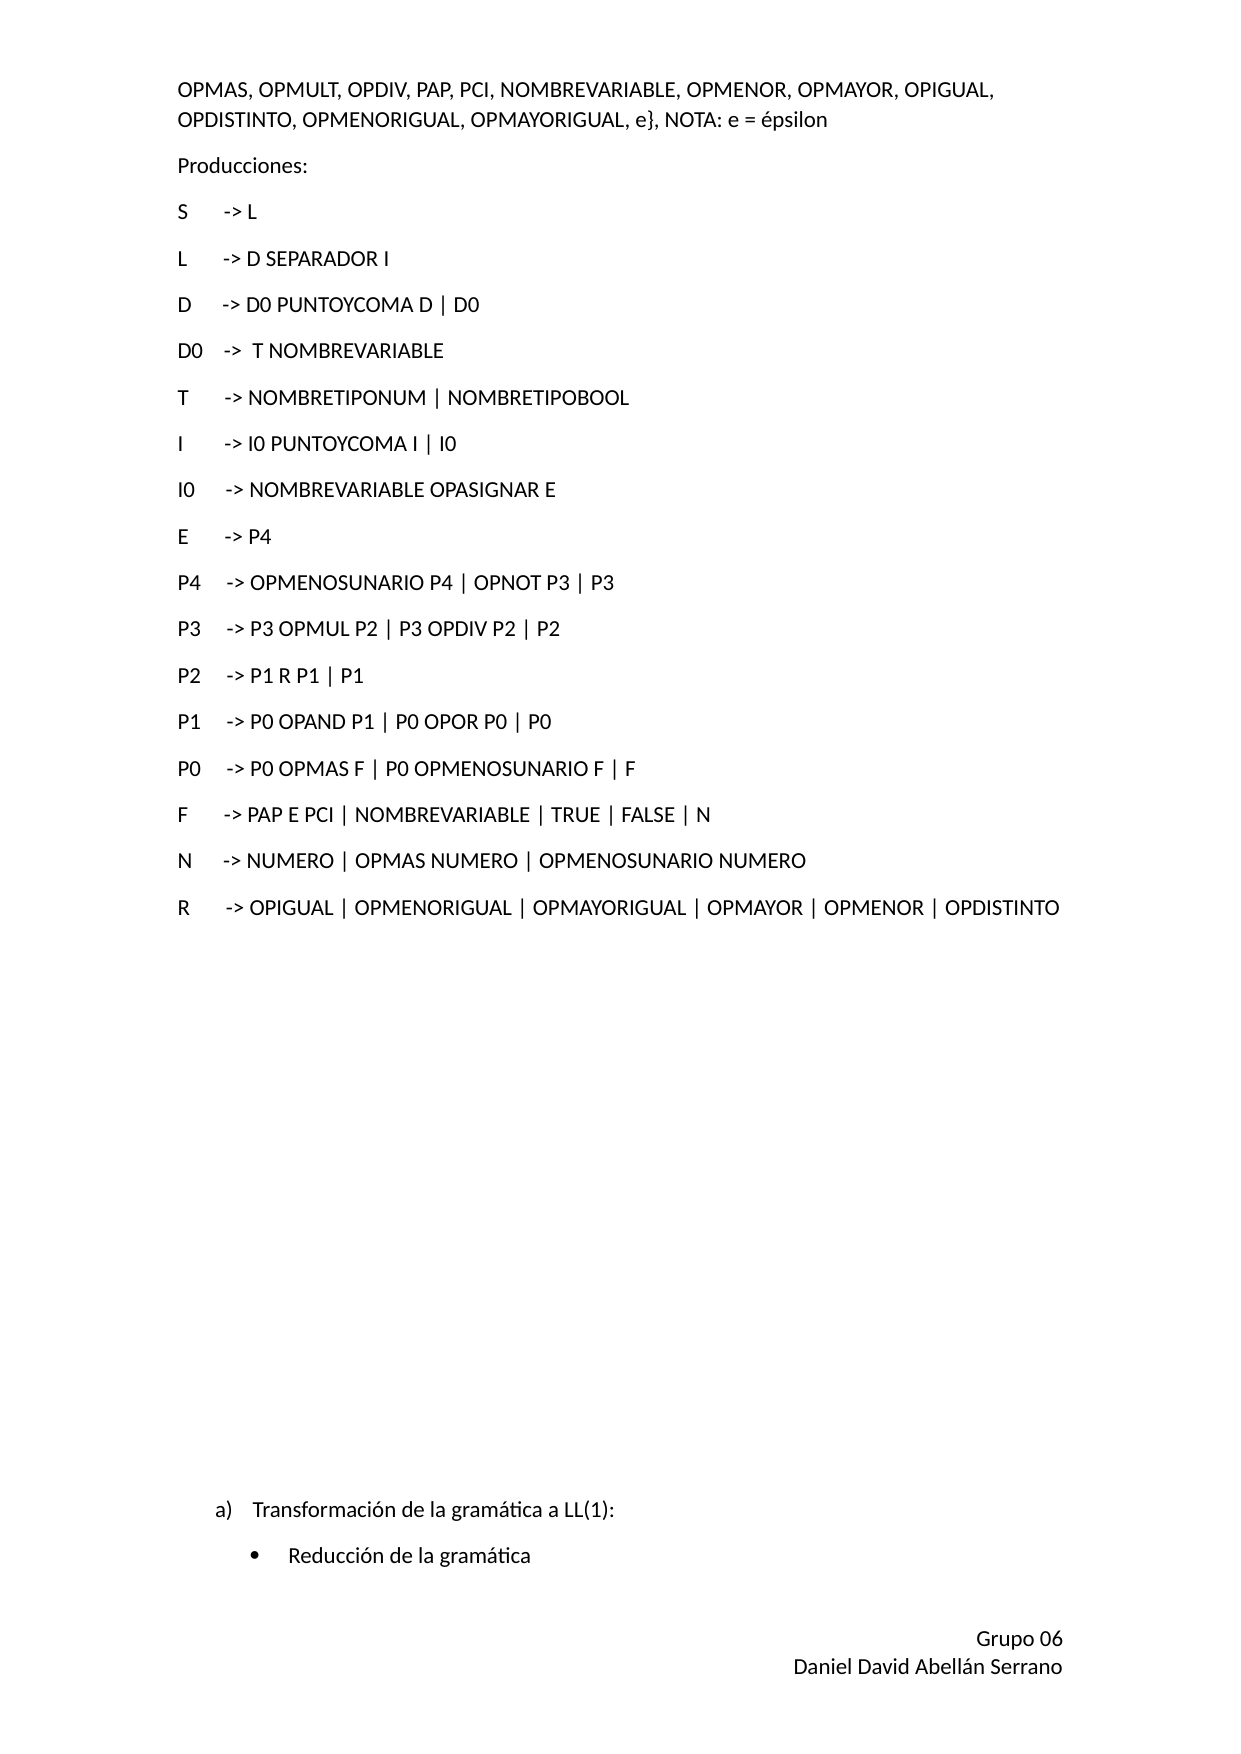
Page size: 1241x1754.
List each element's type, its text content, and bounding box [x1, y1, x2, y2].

text T -> NOMBRETIPONUM | NOMBRETIPOBOOL [177, 383, 1063, 411]
text F -> PAP E PCI | NOMBREVARIABLE | TRUE | FALSE | N [177, 800, 1063, 828]
text P1 -> P0 OPAND P1 | P0 OPOR P0 | P0 [177, 707, 1063, 735]
text L -> D SEPARADOR I [177, 244, 1063, 272]
text S -> L [177, 197, 1063, 225]
text I0 -> NOMBREVARIABLE OPASIGNAR E [177, 476, 1063, 503]
text P3 -> P3 OPMUL P2 | P3 OPDIV P2 | P2 [177, 614, 1063, 643]
text R -> OPIGUAL | OPMENORIGUAL | OPMAYORIGUAL | OPMAYOR | OPMENOR | OPDISTINTO [177, 893, 1063, 921]
list Transformación de la gramática a LL(1): [215, 1495, 1063, 1523]
text I -> I0 PUNTOYCOMA I | I0 [177, 429, 1063, 457]
text P0 -> P0 OPMAS F | P0 OPMENOSUNARIO F | F [177, 754, 1063, 782]
text D0 -> T NOMBREVARIABLE [177, 336, 1063, 364]
list Reducción de la gramática [251, 1542, 1063, 1570]
text P4 -> OPMENOSUNARIO P4 | OPNOT P3 | P3 [177, 568, 1063, 596]
text Producciones: [177, 151, 1063, 179]
text D -> D0 PUNTOYCOMA D | D0 [177, 290, 1063, 318]
text E -> P4 [177, 522, 1063, 550]
text P2 -> P1 R P1 | P1 [177, 661, 1063, 689]
text OPMAS, OPMULT, OPDIV, PAP, PCI, NOMBREVARIABLE, OPMENOR, OPMAYOR, OPIGUAL, OPDISTINTO, OPMENORIGUAL, OPMAYORIGUAL, e}, NOTA: e = épsilon [177, 75, 1063, 133]
text N -> NUMERO | OPMAS NUMERO | OPMENOSUNARIO NUMERO [177, 846, 1063, 874]
